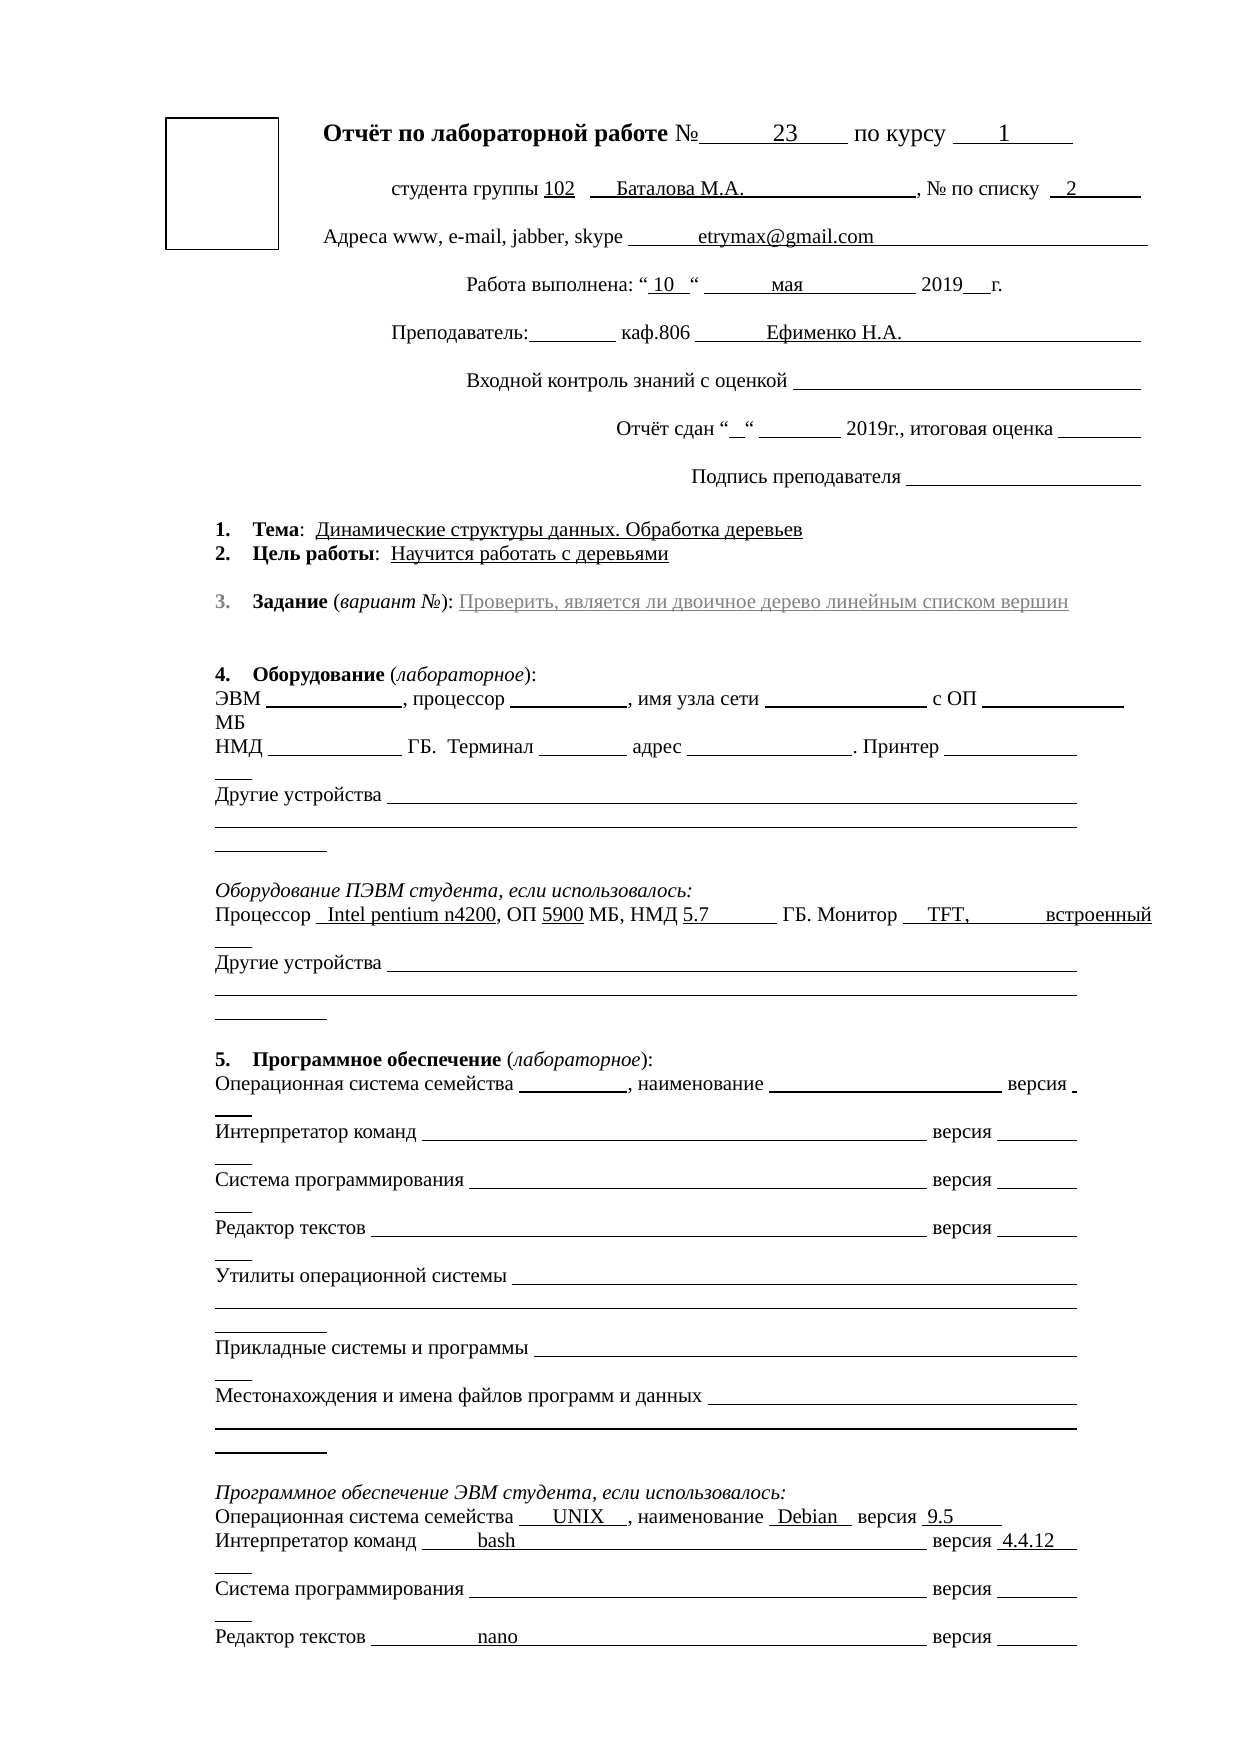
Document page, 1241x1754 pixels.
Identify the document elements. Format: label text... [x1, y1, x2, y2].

text НМД ГБ. Терминал адрес . Принтер [215, 734, 1152, 782]
text Интерпретатор команд bash версия 4.4.12 [215, 1528, 1152, 1576]
text Программное обеспечение ЭВМ студента, если использовалось: [215, 1480, 1152, 1504]
text Другие устройства [215, 950, 1152, 1022]
text Операционная система семейства , наименование версия [215, 1071, 1152, 1119]
text Прикладные системы и программы [215, 1335, 1152, 1383]
text Другие устройства [215, 782, 1152, 854]
list Задание (вариант №): Проверить, является ли двоичное дерево линейным списком вершин [215, 589, 1152, 613]
list Программное обеспечение (лабораторное): [215, 1047, 1152, 1071]
list Оборудование (лабораторное): [215, 662, 1152, 686]
text Система программирования версия [215, 1576, 1152, 1624]
text Оборудование ПЭВМ студента, если использовалось: [215, 878, 1152, 902]
text Процессор Intel pentium n4200, ОП 5900 МБ, НМД 5.7 ГБ. Монитор TFT, встроенный [215, 902, 1152, 950]
text Редактор текстов nano версия [215, 1624, 1152, 1648]
list Тема: Динамические структуры данных. Обработка деревьев [215, 517, 1152, 541]
text Местонахождения и имена файлов программ и данных [215, 1383, 1152, 1456]
table_header Отчёт по лабораторной работе № 23 по курсу 1 студента группы 102 Баталова М.А. , № по списку 2 Адреса www, e-mail, jabber, skype etrymax@gmail.com Работа выполнена: “ 10 “ мая 2019 г. Преподаватель: каф.806 Ефименко Н.А. Входной контроль знаний с оценкой Отчёт сдан “ “ 2019г., итоговая оценка Подпись преподавателя [323, 118, 1141, 488]
table_header [155, 118, 323, 488]
text Редактор текстов версия [215, 1215, 1152, 1263]
list Цель работы: Научится работать с деревьями [215, 541, 1152, 565]
text Интерпретатор команд версия [215, 1119, 1152, 1167]
text Система программирования версия [215, 1167, 1152, 1215]
text ЭВМ , процессор , имя узла сети с ОП МБ [215, 686, 1152, 734]
text Утилиты операционной системы [215, 1263, 1152, 1335]
text Операционная система семейства UNIX , наименование Debian версия 9.5 [215, 1504, 1152, 1528]
